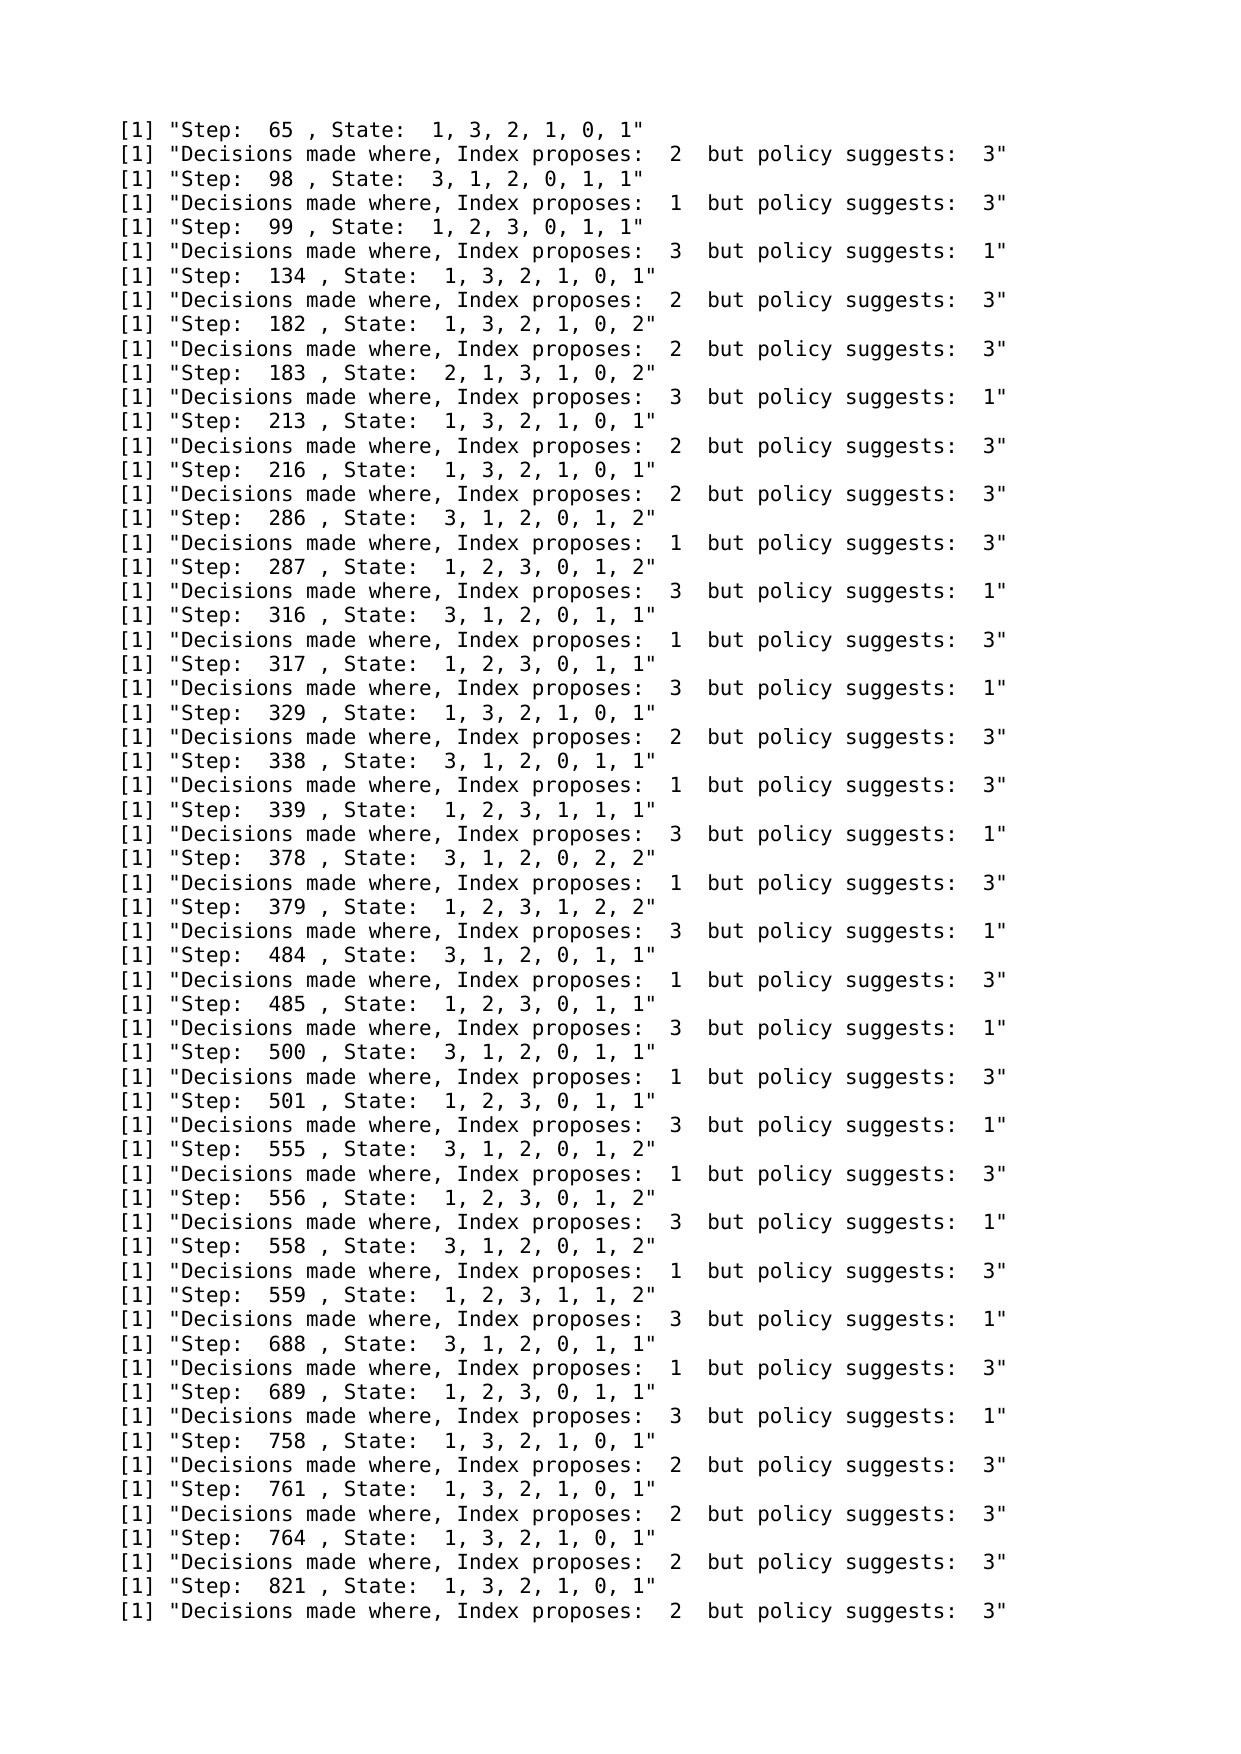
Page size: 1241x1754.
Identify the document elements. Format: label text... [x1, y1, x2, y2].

text [1] "Step: 758 , State: 1, 3, 2, 1, 0, 1" [118, 1429, 1122, 1453]
text [1] "Decisions made where, Index proposes: 3 but policy suggests: 1" [118, 919, 1122, 943]
text [1] "Step: 316 , State: 3, 1, 2, 0, 1, 1" [118, 603, 1122, 628]
text [1] "Decisions made where, Index proposes: 3 but policy suggests: 1" [118, 676, 1122, 701]
text [1] "Step: 99 , State: 1, 2, 3, 0, 1, 1" [118, 215, 1122, 239]
text [1] "Decisions made where, Index proposes: 1 but policy suggests: 3" [118, 191, 1122, 215]
text [1] "Step: 329 , State: 1, 3, 2, 1, 0, 1" [118, 701, 1122, 725]
text [1] "Step: 485 , State: 1, 2, 3, 0, 1, 1" [118, 992, 1122, 1016]
text [1] "Step: 821 , State: 1, 3, 2, 1, 0, 1" [118, 1574, 1122, 1599]
text [1] "Decisions made where, Index proposes: 3 but policy suggests: 1" [118, 579, 1122, 603]
text [1] "Step: 338 , State: 3, 1, 2, 0, 1, 1" [118, 749, 1122, 773]
text [1] "Step: 500 , State: 3, 1, 2, 0, 1, 1" [118, 1040, 1122, 1065]
text [1] "Step: 216 , State: 1, 3, 2, 1, 0, 1" [118, 458, 1122, 482]
text [1] "Decisions made where, Index proposes: 2 but policy suggests: 3" [118, 482, 1122, 506]
text [1] "Decisions made where, Index proposes: 1 but policy suggests: 3" [118, 1259, 1122, 1283]
text [1] "Decisions made where, Index proposes: 1 but policy suggests: 3" [118, 1356, 1122, 1380]
text [1] "Decisions made where, Index proposes: 1 but policy suggests: 3" [118, 871, 1122, 895]
text [1] "Step: 556 , State: 1, 2, 3, 0, 1, 2" [118, 1186, 1122, 1210]
text [1] "Decisions made where, Index proposes: 1 but policy suggests: 3" [118, 1162, 1122, 1186]
text [1] "Step: 317 , State: 1, 2, 3, 0, 1, 1" [118, 652, 1122, 676]
text [1] "Decisions made where, Index proposes: 3 but policy suggests: 1" [118, 239, 1122, 264]
text [1] "Decisions made where, Index proposes: 2 but policy suggests: 3" [118, 725, 1122, 749]
text [1] "Step: 98 , State: 3, 1, 2, 0, 1, 1" [118, 167, 1122, 191]
text [1] "Step: 688 , State: 3, 1, 2, 0, 1, 1" [118, 1332, 1122, 1356]
text [1] "Decisions made where, Index proposes: 2 but policy suggests: 3" [118, 1502, 1122, 1526]
text [1] "Step: 378 , State: 3, 1, 2, 0, 2, 2" [118, 846, 1122, 871]
text [1] "Decisions made where, Index proposes: 2 but policy suggests: 3" [118, 337, 1122, 361]
text [1] "Step: 559 , State: 1, 2, 3, 1, 1, 2" [118, 1283, 1122, 1307]
text [1] "Decisions made where, Index proposes: 2 but policy suggests: 3" [118, 142, 1122, 167]
text [1] "Decisions made where, Index proposes: 1 but policy suggests: 3" [118, 968, 1122, 992]
text [1] "Decisions made where, Index proposes: 2 but policy suggests: 3" [118, 1453, 1122, 1477]
text [1] "Step: 286 , State: 3, 1, 2, 0, 1, 2" [118, 506, 1122, 531]
text [1] "Decisions made where, Index proposes: 1 but policy suggests: 3" [118, 1065, 1122, 1089]
text [1] "Step: 65 , State: 1, 3, 2, 1, 0, 1" [118, 118, 1122, 142]
text [1] "Step: 501 , State: 1, 2, 3, 0, 1, 1" [118, 1089, 1122, 1113]
text [1] "Decisions made where, Index proposes: 2 but policy suggests: 3" [118, 288, 1122, 312]
text [1] "Decisions made where, Index proposes: 3 but policy suggests: 1" [118, 1210, 1122, 1234]
text [1] "Step: 183 , State: 2, 1, 3, 1, 0, 2" [118, 361, 1122, 385]
text [1] "Step: 764 , State: 1, 3, 2, 1, 0, 1" [118, 1526, 1122, 1550]
text [1] "Step: 213 , State: 1, 3, 2, 1, 0, 1" [118, 409, 1122, 434]
text [1] "Decisions made where, Index proposes: 2 but policy suggests: 3" [118, 434, 1122, 458]
text [1] "Decisions made where, Index proposes: 1 but policy suggests: 3" [118, 531, 1122, 555]
text [1] "Decisions made where, Index proposes: 3 but policy suggests: 1" [118, 1307, 1122, 1332]
text [1] "Decisions made where, Index proposes: 3 but policy suggests: 1" [118, 385, 1122, 409]
text [1] "Step: 134 , State: 1, 3, 2, 1, 0, 1" [118, 264, 1122, 288]
text [1] "Decisions made where, Index proposes: 3 but policy suggests: 1" [118, 1016, 1122, 1040]
text [1] "Step: 287 , State: 1, 2, 3, 0, 1, 2" [118, 555, 1122, 579]
text [1] "Step: 379 , State: 1, 2, 3, 1, 2, 2" [118, 895, 1122, 919]
text [1] "Decisions made where, Index proposes: 2 but policy suggests: 3" [118, 1599, 1122, 1623]
text [1] "Decisions made where, Index proposes: 3 but policy suggests: 1" [118, 1113, 1122, 1137]
text [1] "Step: 689 , State: 1, 2, 3, 0, 1, 1" [118, 1380, 1122, 1404]
text [1] "Decisions made where, Index proposes: 3 but policy suggests: 1" [118, 822, 1122, 846]
text [1] "Decisions made where, Index proposes: 1 but policy suggests: 3" [118, 773, 1122, 798]
text [1] "Step: 182 , State: 1, 3, 2, 1, 0, 2" [118, 312, 1122, 337]
text [1] "Step: 555 , State: 3, 1, 2, 0, 1, 2" [118, 1137, 1122, 1162]
text [1] "Step: 484 , State: 3, 1, 2, 0, 1, 1" [118, 943, 1122, 968]
text [1] "Step: 558 , State: 3, 1, 2, 0, 1, 2" [118, 1234, 1122, 1259]
text [1] "Decisions made where, Index proposes: 1 but policy suggests: 3" [118, 628, 1122, 652]
text [1] "Decisions made where, Index proposes: 3 but policy suggests: 1" [118, 1404, 1122, 1429]
text [1] "Step: 761 , State: 1, 3, 2, 1, 0, 1" [118, 1477, 1122, 1502]
text [1] "Decisions made where, Index proposes: 2 but policy suggests: 3" [118, 1550, 1122, 1574]
text [1] "Step: 339 , State: 1, 2, 3, 1, 1, 1" [118, 798, 1122, 822]
